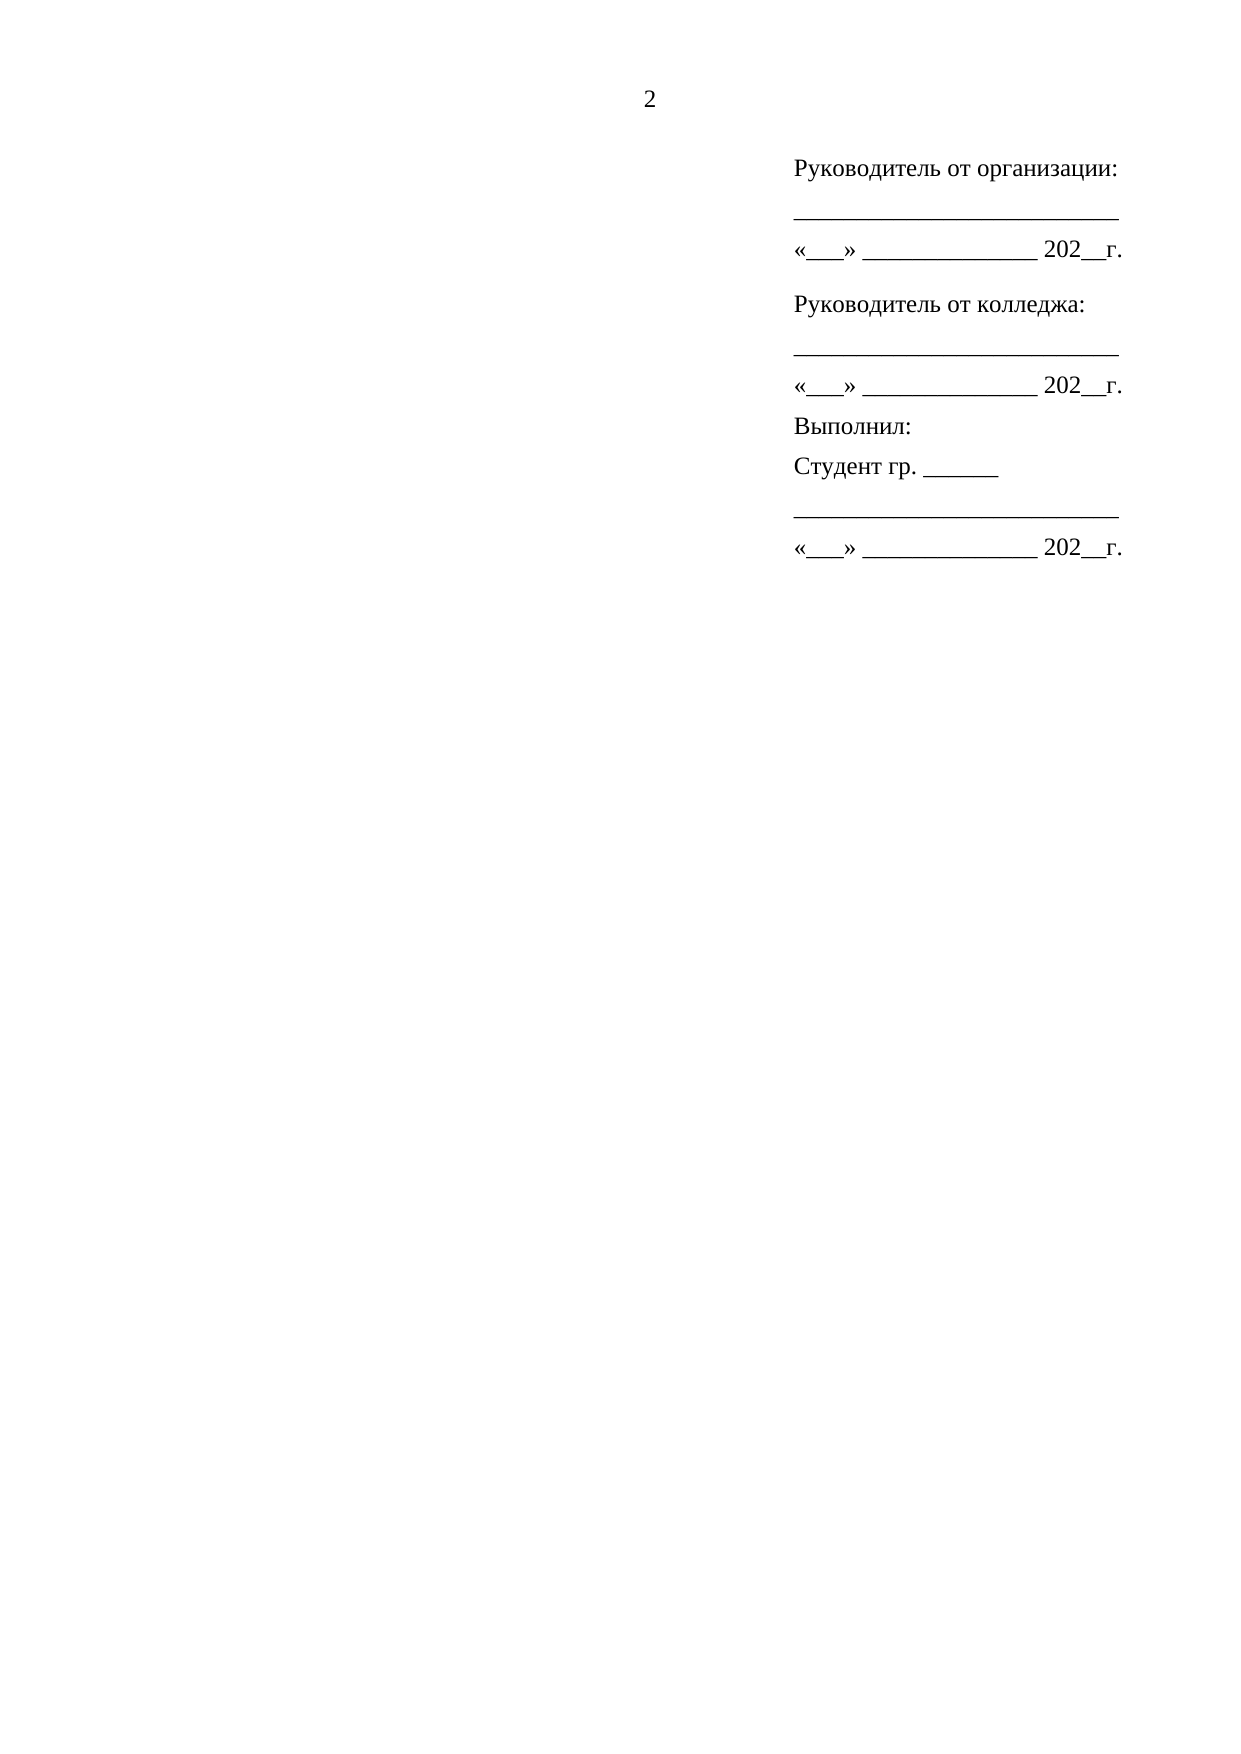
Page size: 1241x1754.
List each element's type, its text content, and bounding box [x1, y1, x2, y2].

table_header Руководитель от организации: __________________________ «___» ______________ 202__г. [783, 154, 1203, 289]
table_cell Руководитель от колледжа: __________________________ «___» ______________ 202__г. [783, 289, 1203, 411]
table_cell Выполнил: Студент гр. ______ __________________________ «___» ______________ 202__г. [783, 411, 1203, 573]
